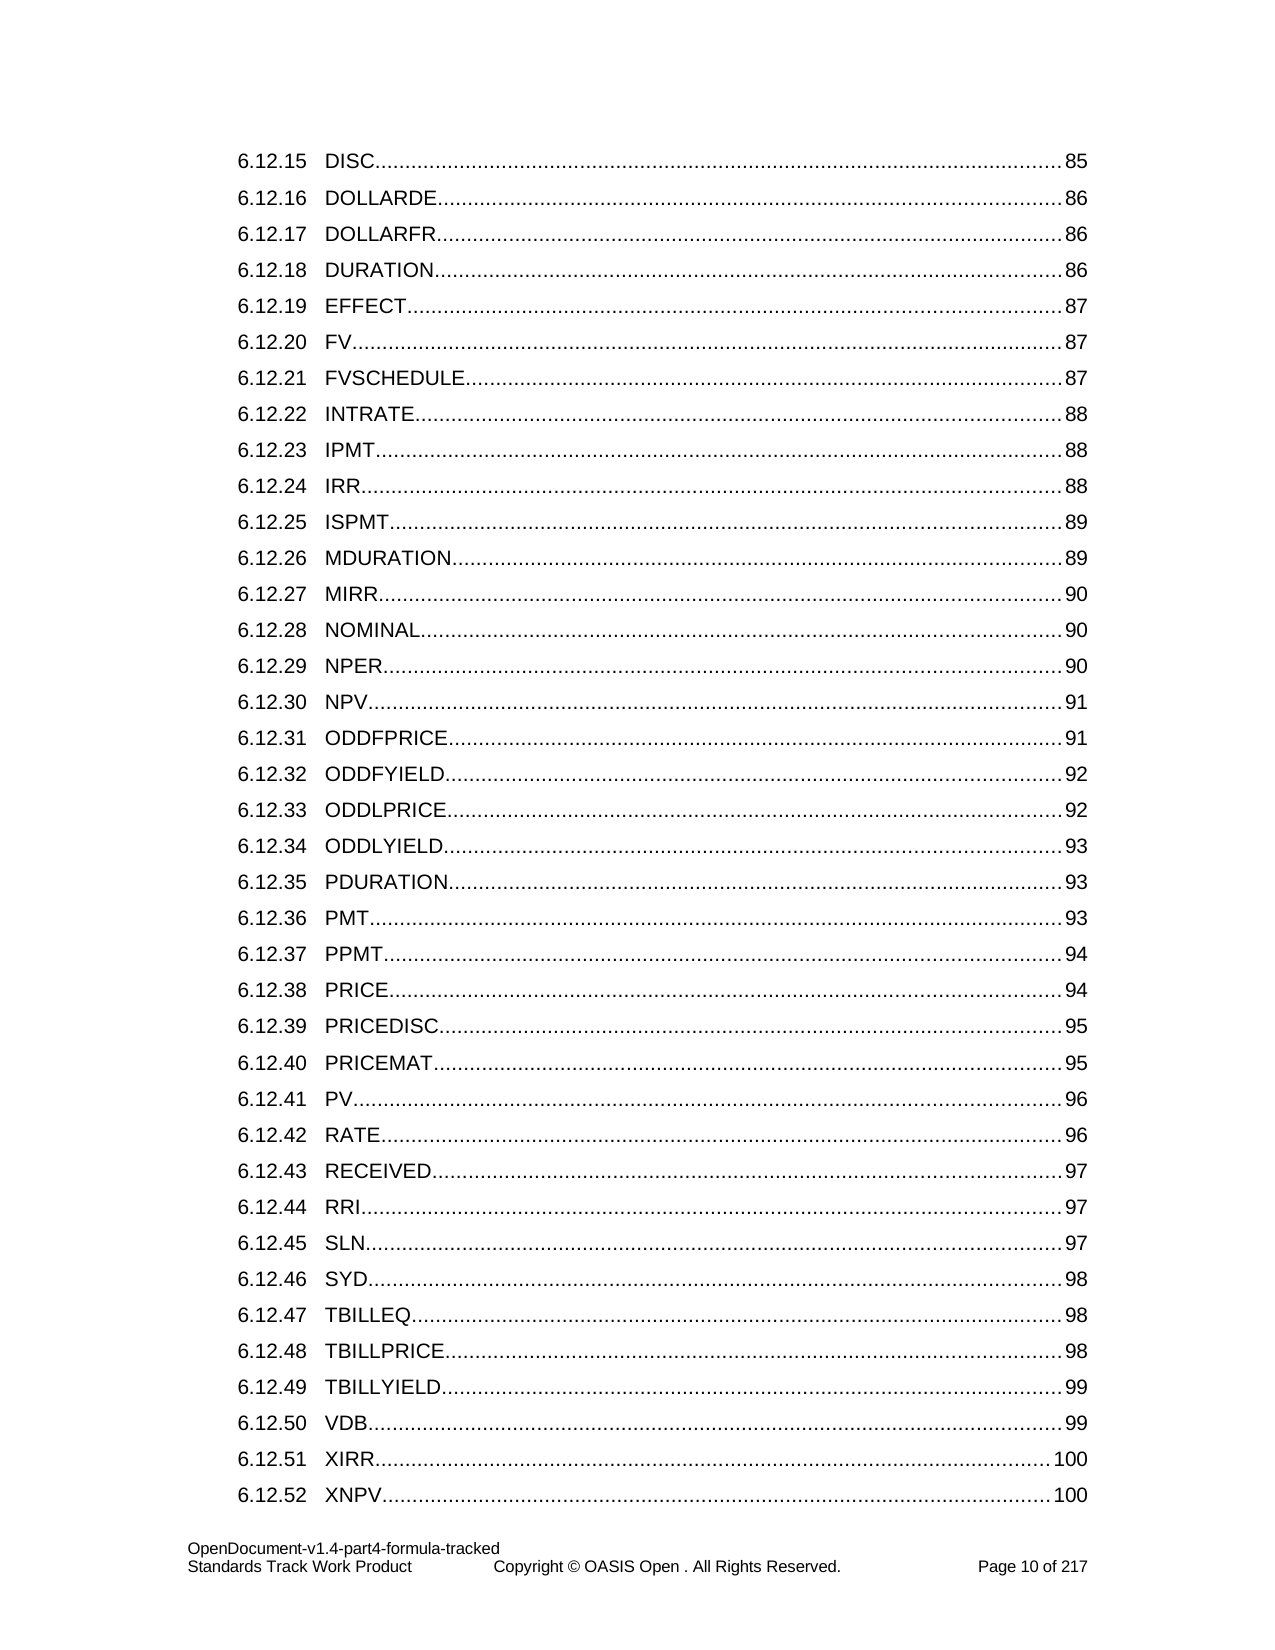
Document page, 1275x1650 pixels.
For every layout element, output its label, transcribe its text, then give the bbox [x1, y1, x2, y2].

text 6.12.36 PMT 93 [237, 907, 1088, 930]
text 6.12.37 PPMT 94 [237, 943, 1088, 966]
text 6.12.25 ISPMT 89 [237, 510, 1088, 534]
text 6.12.38 PRICE 94 [237, 979, 1088, 1002]
text 6.12.35 PDURATION 93 [237, 871, 1088, 894]
text 6.12.24 IRR 88 [237, 474, 1088, 498]
text 6.12.23 IPMT 88 [237, 438, 1088, 462]
text 6.12.45 SLN 97 [237, 1231, 1088, 1255]
text 6.12.52 XNPV 100 [237, 1483, 1088, 1507]
text 6.12.43 RECEIVED 97 [237, 1159, 1088, 1183]
text 6.12.39 PRICEDISC 95 [237, 1015, 1088, 1038]
text 6.12.42 RATE 96 [237, 1123, 1088, 1147]
text 6.12.15 DISC 85 [237, 150, 1088, 173]
text 6.12.47 TBILLEQ 98 [237, 1303, 1088, 1327]
text 6.12.46 SYD 98 [237, 1267, 1088, 1291]
text 6.12.32 ODDFYIELD 92 [237, 763, 1088, 786]
text 6.12.34 ODDLYIELD 93 [237, 835, 1088, 858]
text 6.12.51 XIRR 100 [237, 1447, 1088, 1471]
text 6.12.40 PRICEMAT 95 [237, 1051, 1088, 1074]
text 6.12.31 ODDFPRICE 91 [237, 727, 1088, 750]
text 6.12.49 TBILLYIELD 99 [237, 1375, 1088, 1399]
text 6.12.16 DOLLARDE 86 [237, 186, 1088, 209]
text 6.12.41 PV 96 [237, 1087, 1088, 1111]
text 6.12.18 DURATION 86 [237, 258, 1088, 282]
text 6.12.22 INTRATE 88 [237, 402, 1088, 426]
text 6.12.28 NOMINAL 90 [237, 618, 1088, 642]
text 6.12.44 RRI 97 [237, 1195, 1088, 1219]
text 6.12.17 DOLLARFR 86 [237, 222, 1088, 246]
text 6.12.30 NPV 91 [237, 691, 1088, 714]
text 6.12.26 MDURATION 89 [237, 546, 1088, 570]
text 6.12.27 MIRR 90 [237, 582, 1088, 606]
text 6.12.29 NPER 90 [237, 654, 1088, 678]
text 6.12.19 EFFECT 87 [237, 294, 1088, 318]
text 6.12.21 FVSCHEDULE 87 [237, 366, 1088, 390]
text 6.12.48 TBILLPRICE 98 [237, 1339, 1088, 1363]
text 6.12.50 VDB 99 [237, 1411, 1088, 1435]
text 6.12.33 ODDLPRICE 92 [237, 799, 1088, 822]
text 6.12.20 FV 87 [237, 330, 1088, 354]
